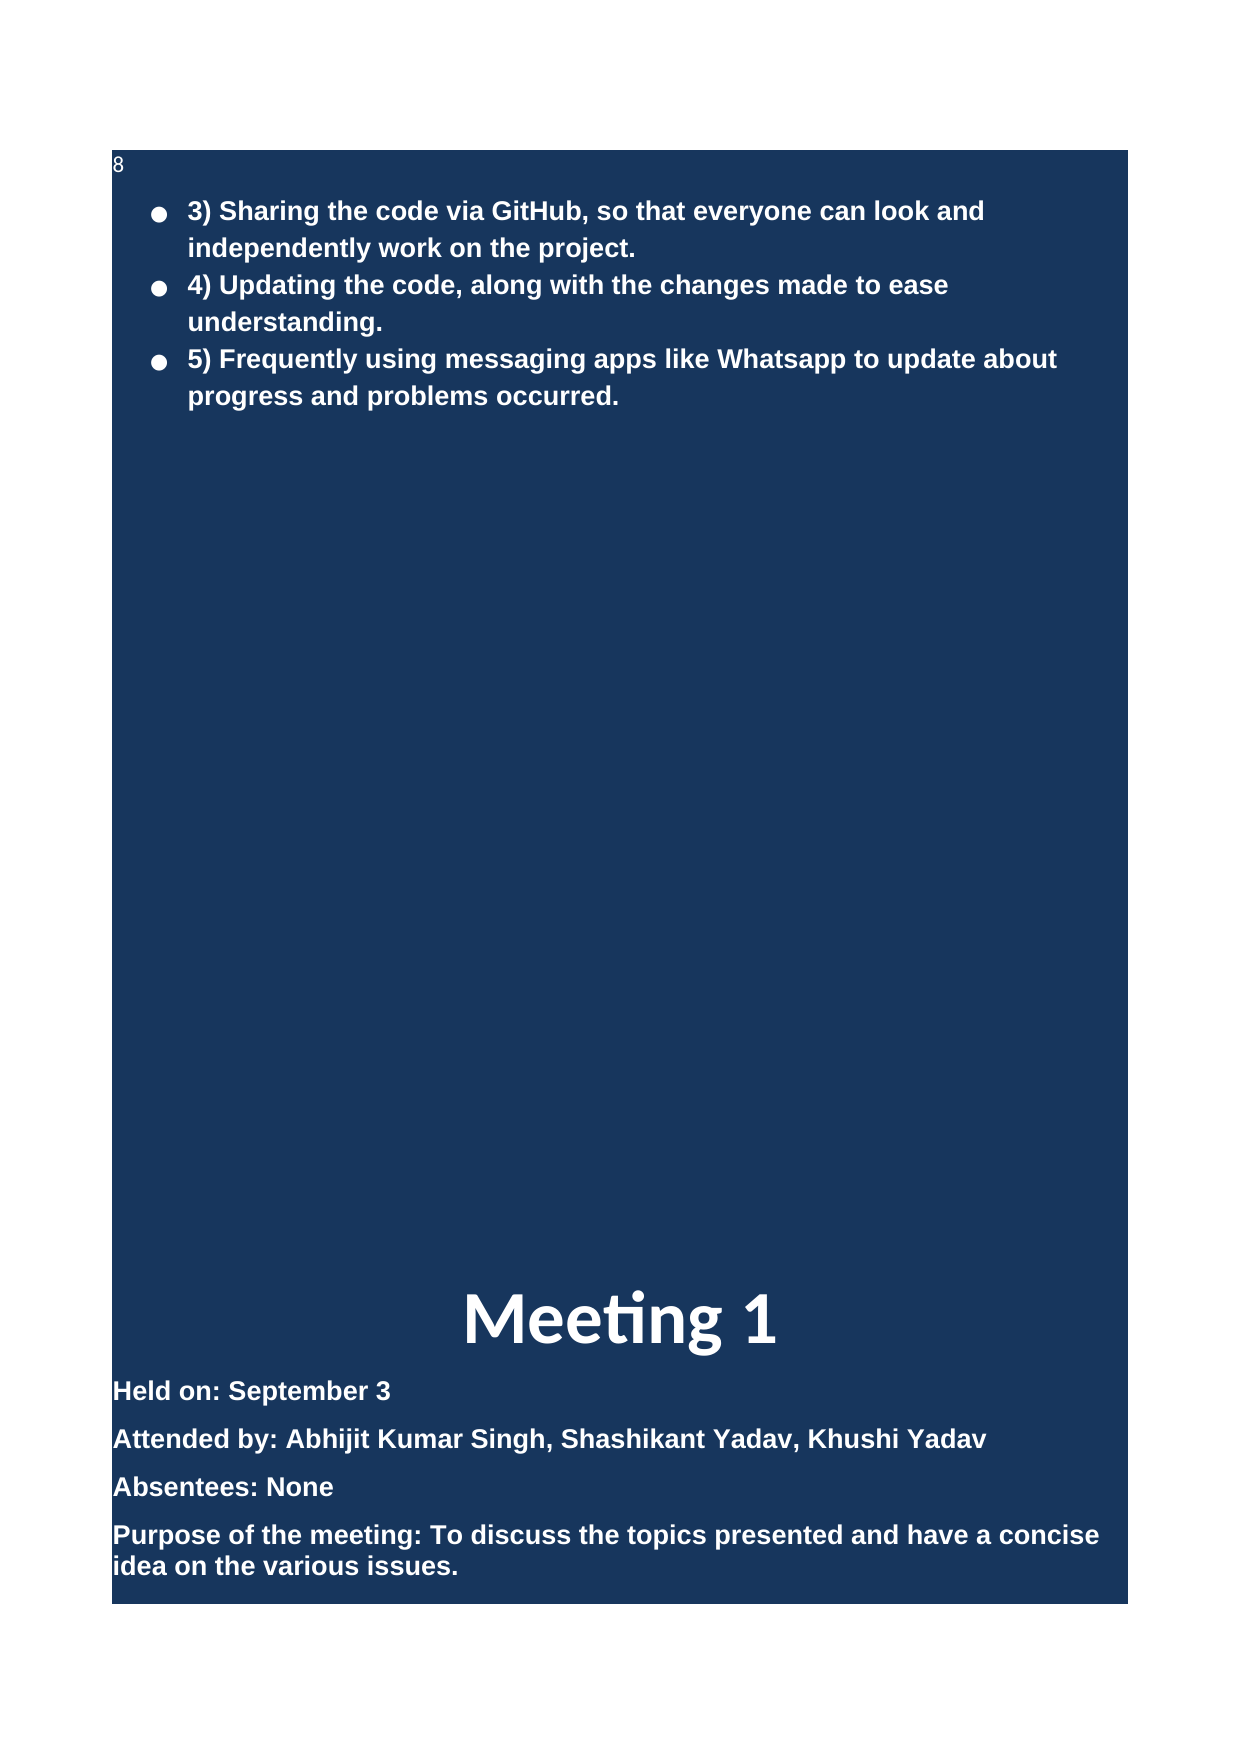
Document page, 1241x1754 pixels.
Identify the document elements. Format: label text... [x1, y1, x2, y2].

list 4) Updating the code, along with the changes made to ease understanding. [150, 264, 1128, 338]
list 3) Sharing the code via GitHub, so that everyone can look and independently work on the project. [150, 190, 1128, 264]
text Absentees: None [112, 1471, 1128, 1502]
title Meeting 1 [112, 1271, 1128, 1363]
text Attended by: Abhijit Kumar Singh, Shashikant Yadav, Khushi Yadav [112, 1423, 1128, 1454]
text Held on: September 3 [112, 1375, 1128, 1406]
text Purpose of the meeting: To discuss the topics presented and have a concise idea on the various issues. [112, 1519, 1128, 1581]
list 5) Frequently using messaging apps like Whatsapp to update about progress and problems occurred. [150, 338, 1128, 412]
